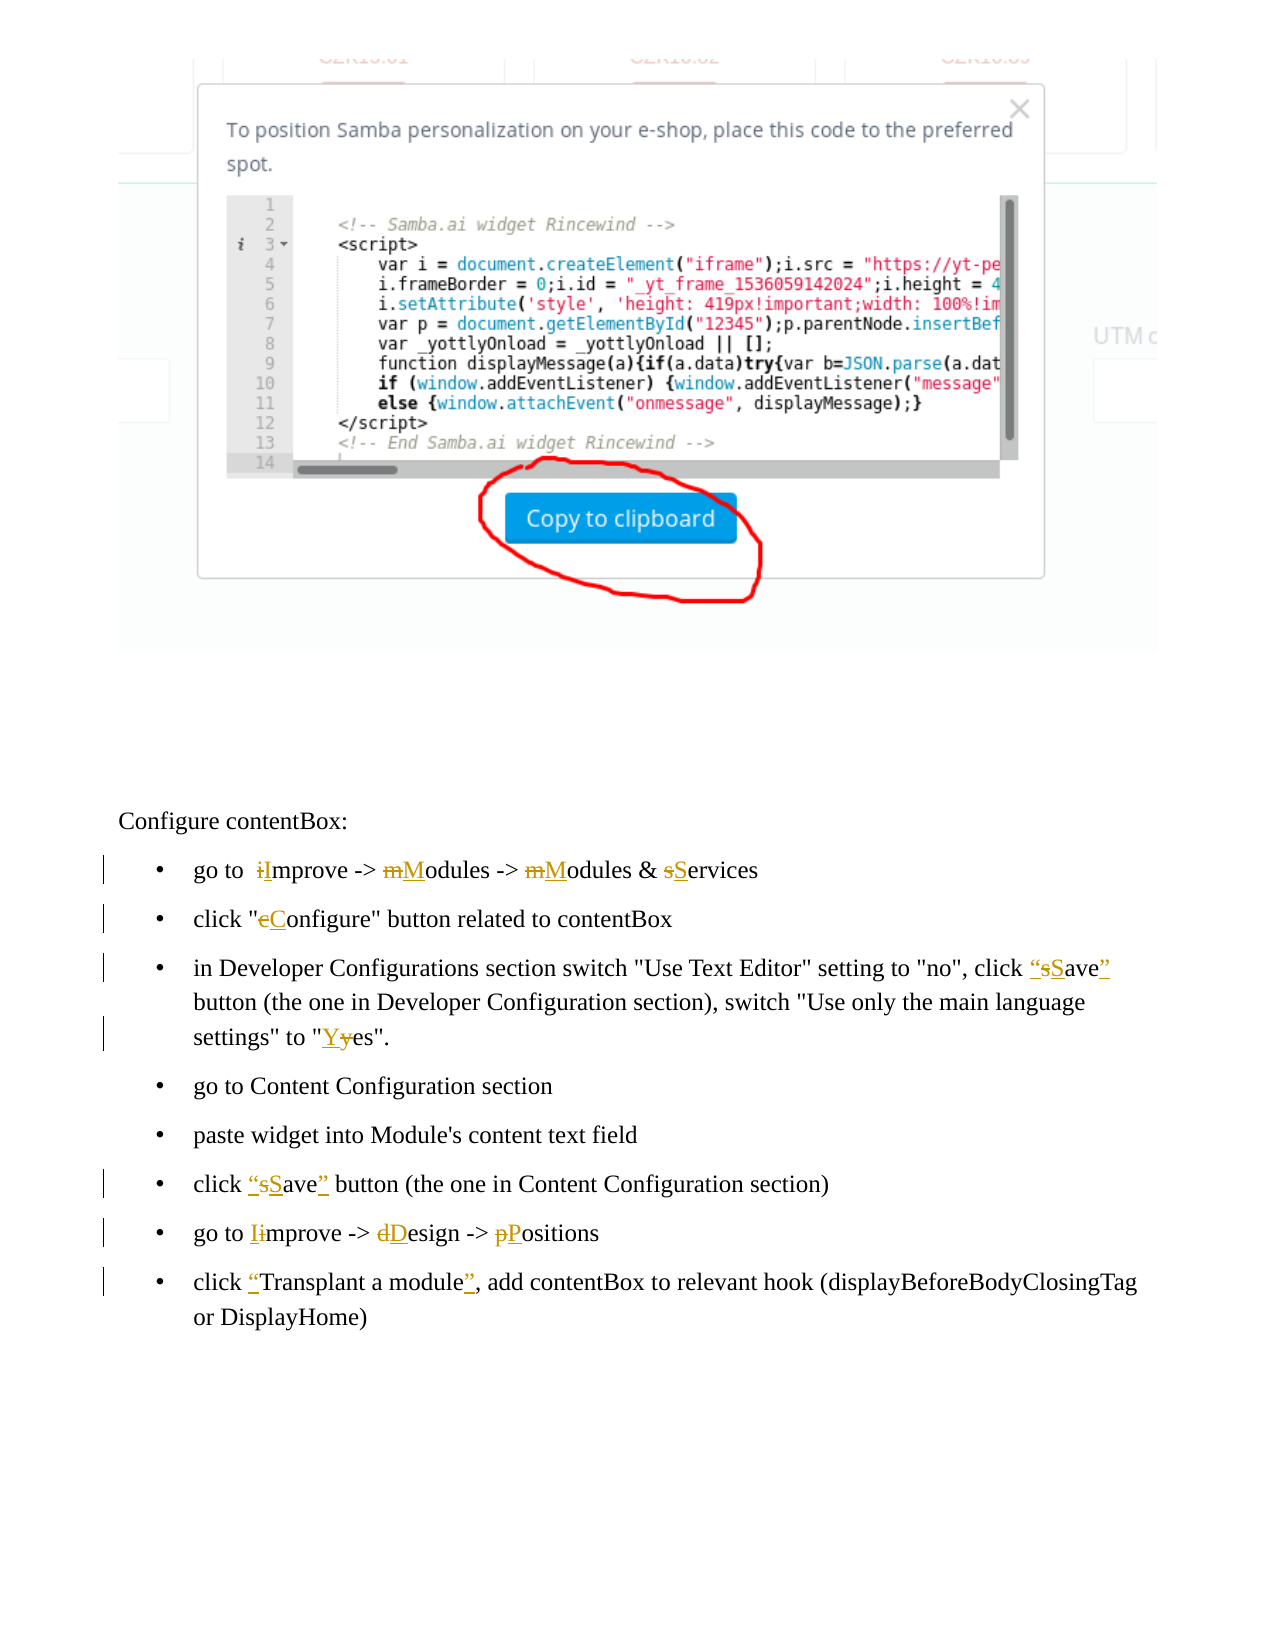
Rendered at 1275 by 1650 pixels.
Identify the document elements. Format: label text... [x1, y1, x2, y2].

picture [118, 59, 1157, 653]
list click "Configure" button related to contentBox [156, 904, 1157, 933]
list go to Improve -> Modules -> Modules & Services [156, 855, 1157, 883]
list go to Content Configuration section [156, 1071, 1157, 1100]
list paste widget into Module's content text field [156, 1120, 1157, 1149]
list click “Save” button (the one in Content Configuration section) [156, 1169, 1157, 1198]
list in Developer Configurations section switch "Use Text Editor" setting to "no", click “Save” button (the one in Developer Configuration section), switch "Use only the main language settings" to "Yes". [156, 953, 1157, 1051]
text Configure contentBox: [118, 806, 1157, 834]
list go to Improve -> Design -> Positions [156, 1218, 1157, 1247]
list click “Transplant a module”, add contentBox to relevant hook (displayBeforeBodyClosingTag or DisplayHome) [156, 1267, 1157, 1330]
